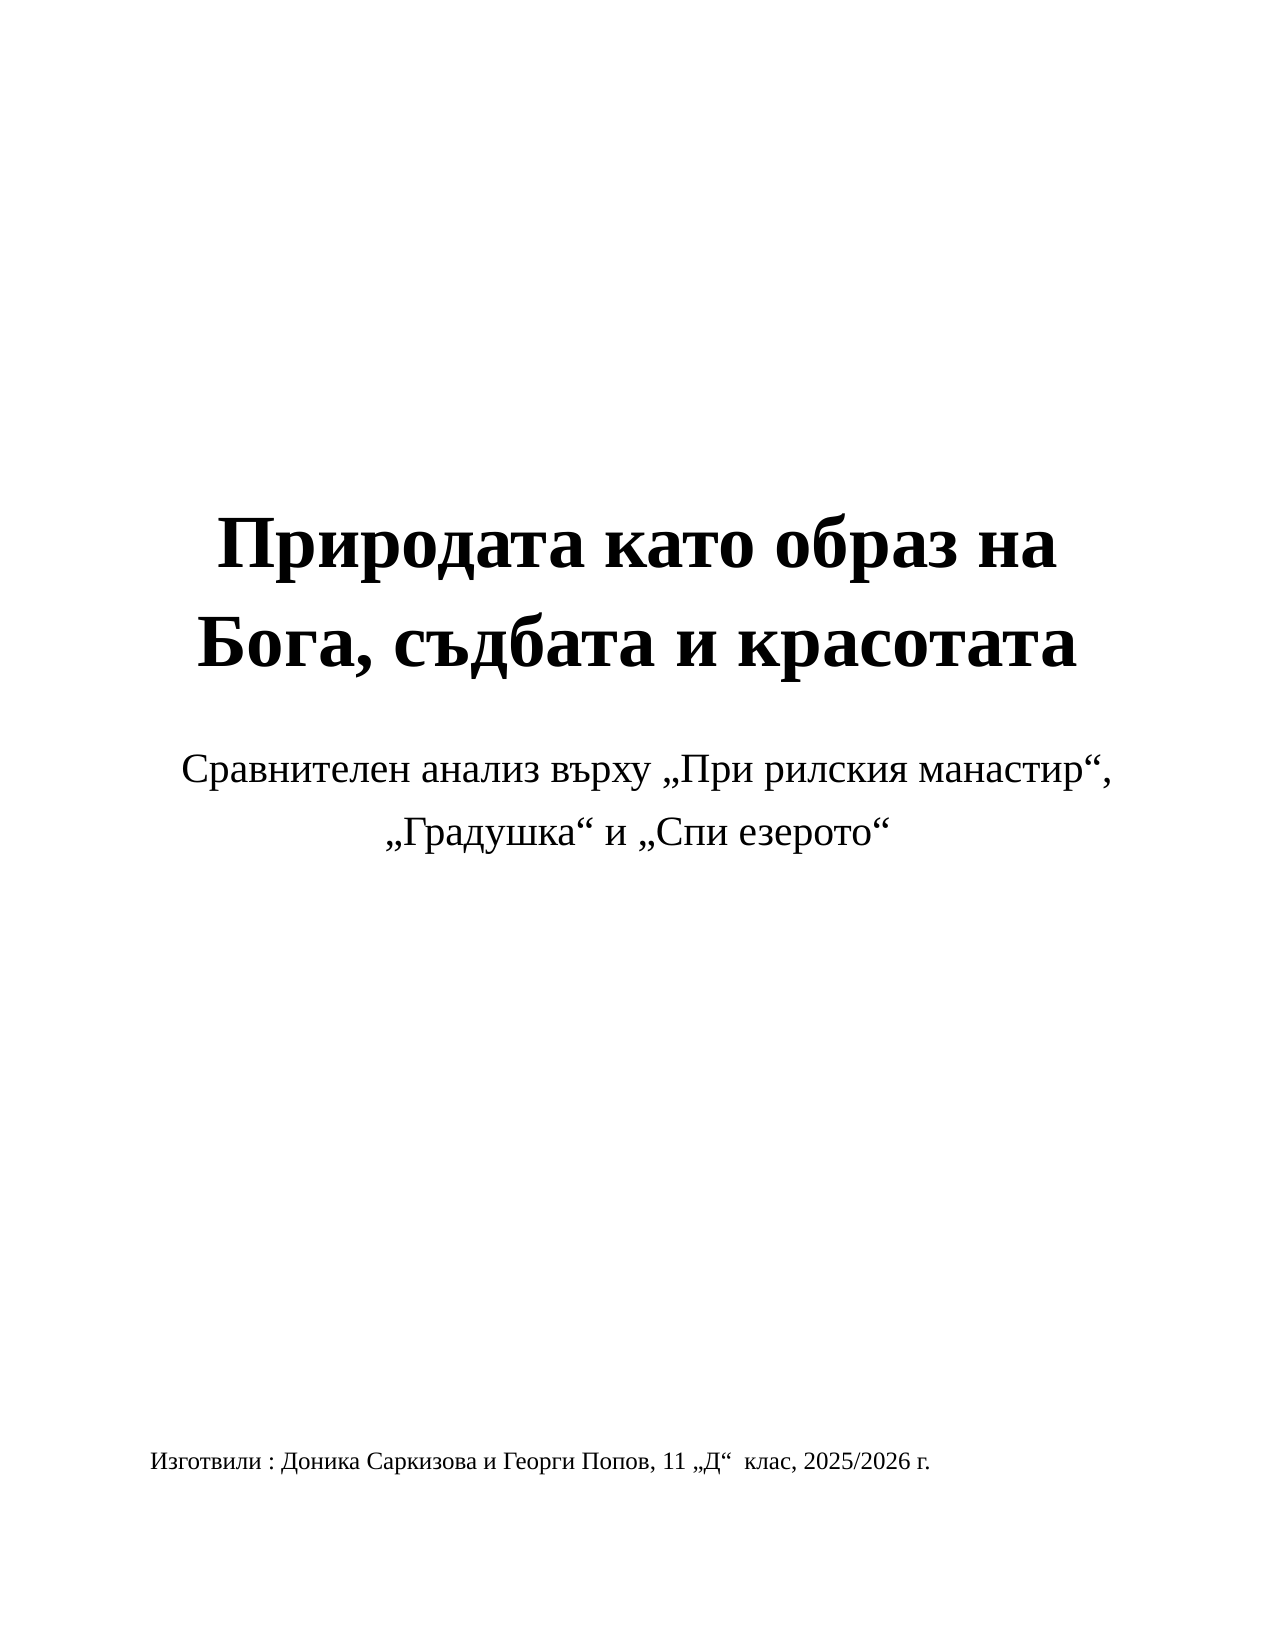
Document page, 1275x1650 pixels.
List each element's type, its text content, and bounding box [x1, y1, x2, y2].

text Сравнителен анализ върху „При рилския манастир“, „Градушка“ и „Спи езерото“ [150, 712, 1125, 854]
text Изготвили : Доника Саркизова и Георги Попов, 11 „Д“ клас, 2025/2026 г. [150, 1446, 1125, 1475]
text Природата като образ на Бога, съдбата и красотата [150, 497, 1125, 683]
